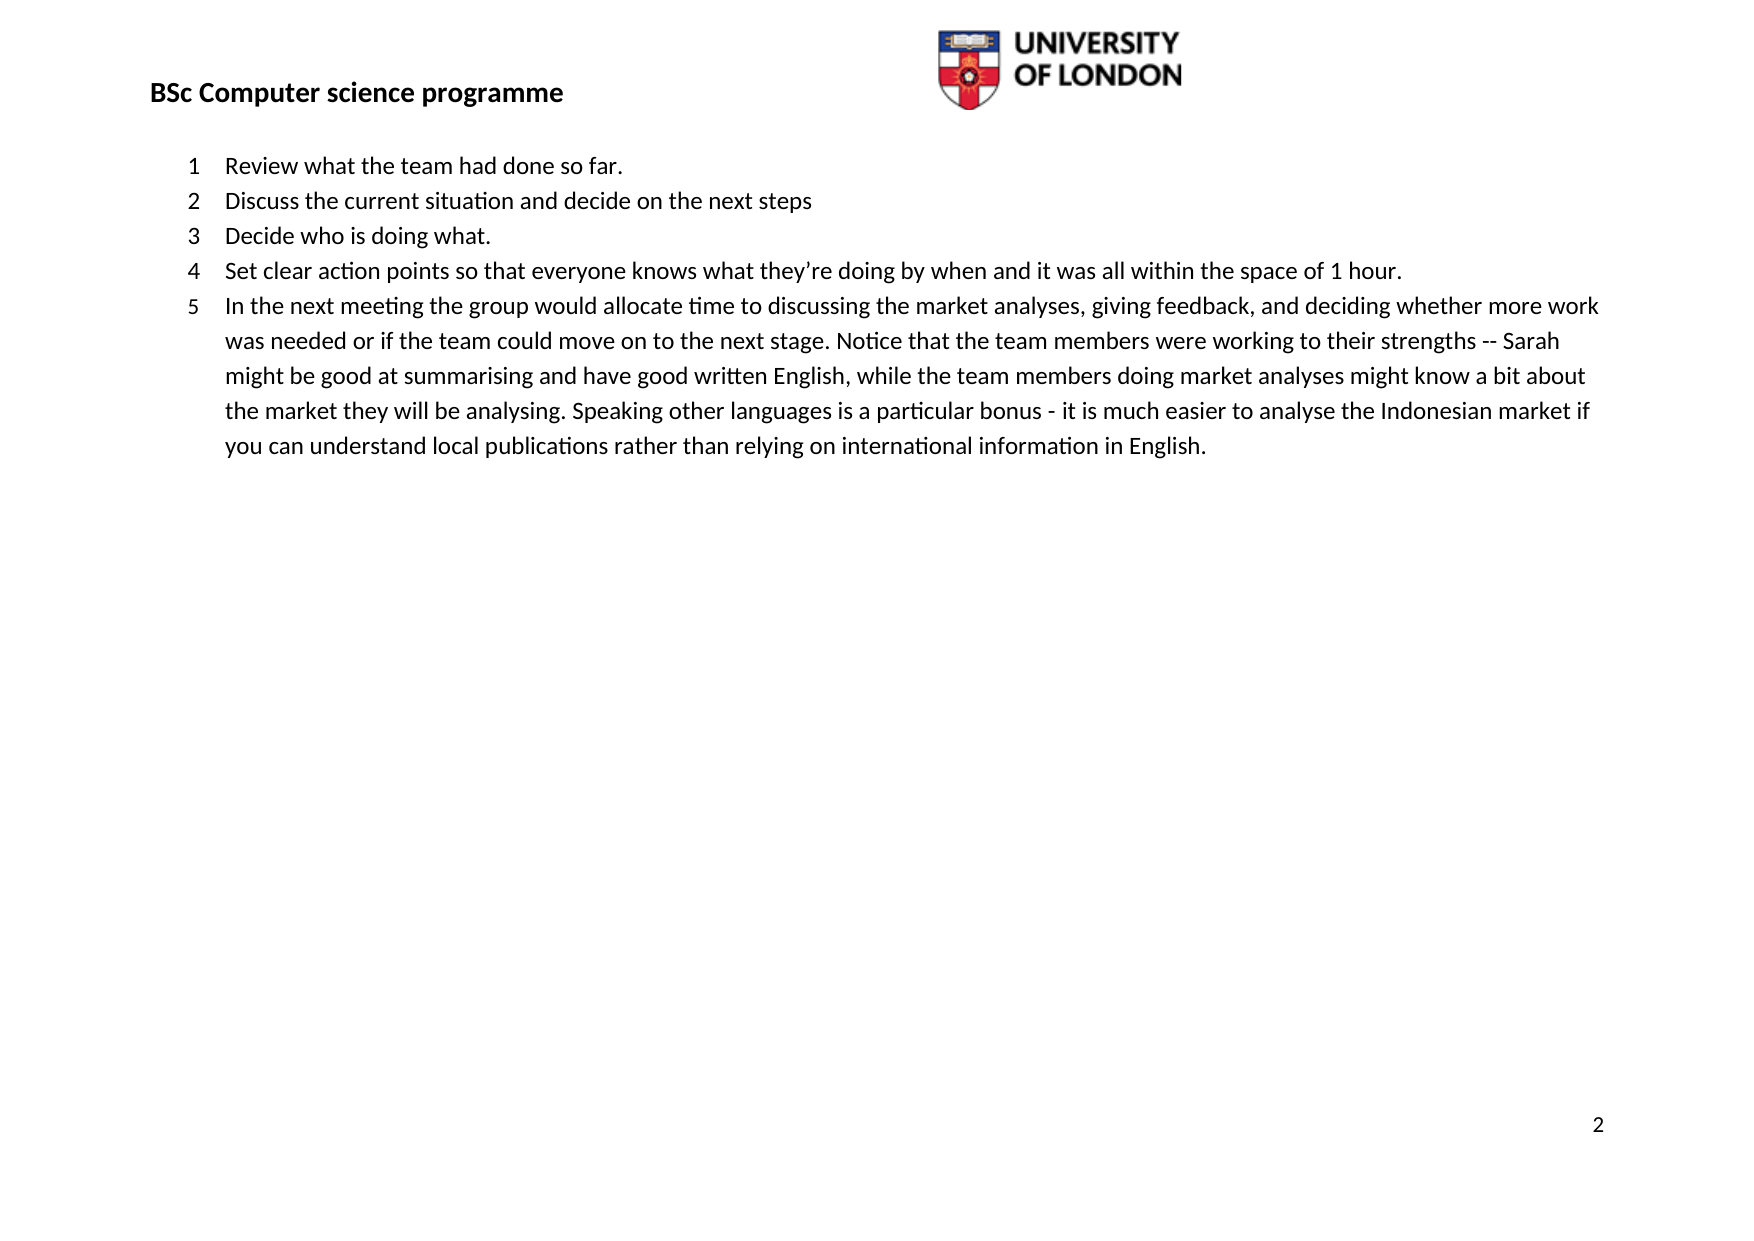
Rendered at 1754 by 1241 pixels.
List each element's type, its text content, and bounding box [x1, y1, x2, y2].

list Review what the team had done so far. [187, 150, 1604, 181]
picture [937, 30, 1182, 110]
list Set clear action points so that everyone knows what they’re doing by when and it was all within the space of 1 hour. [187, 255, 1604, 286]
list In the next meeting the group would allocate time to discussing the market analyses, giving feedback, and deciding whether more work was needed or if the team could move on to the next stage. Notice that the team members were working to their strengths -- Sarah might be good at summarising and have good written English, while the team members doing market analyses might know a bit about the market they will be analysing. Speaking other languages is a particular bonus - it is much easier to analyse the Indonesian market if you can understand local publications rather than relying on international information in English. [187, 290, 1604, 461]
list Decide who is doing what. [187, 220, 1604, 251]
list Discuss the current situation and decide on the next steps [187, 185, 1604, 216]
